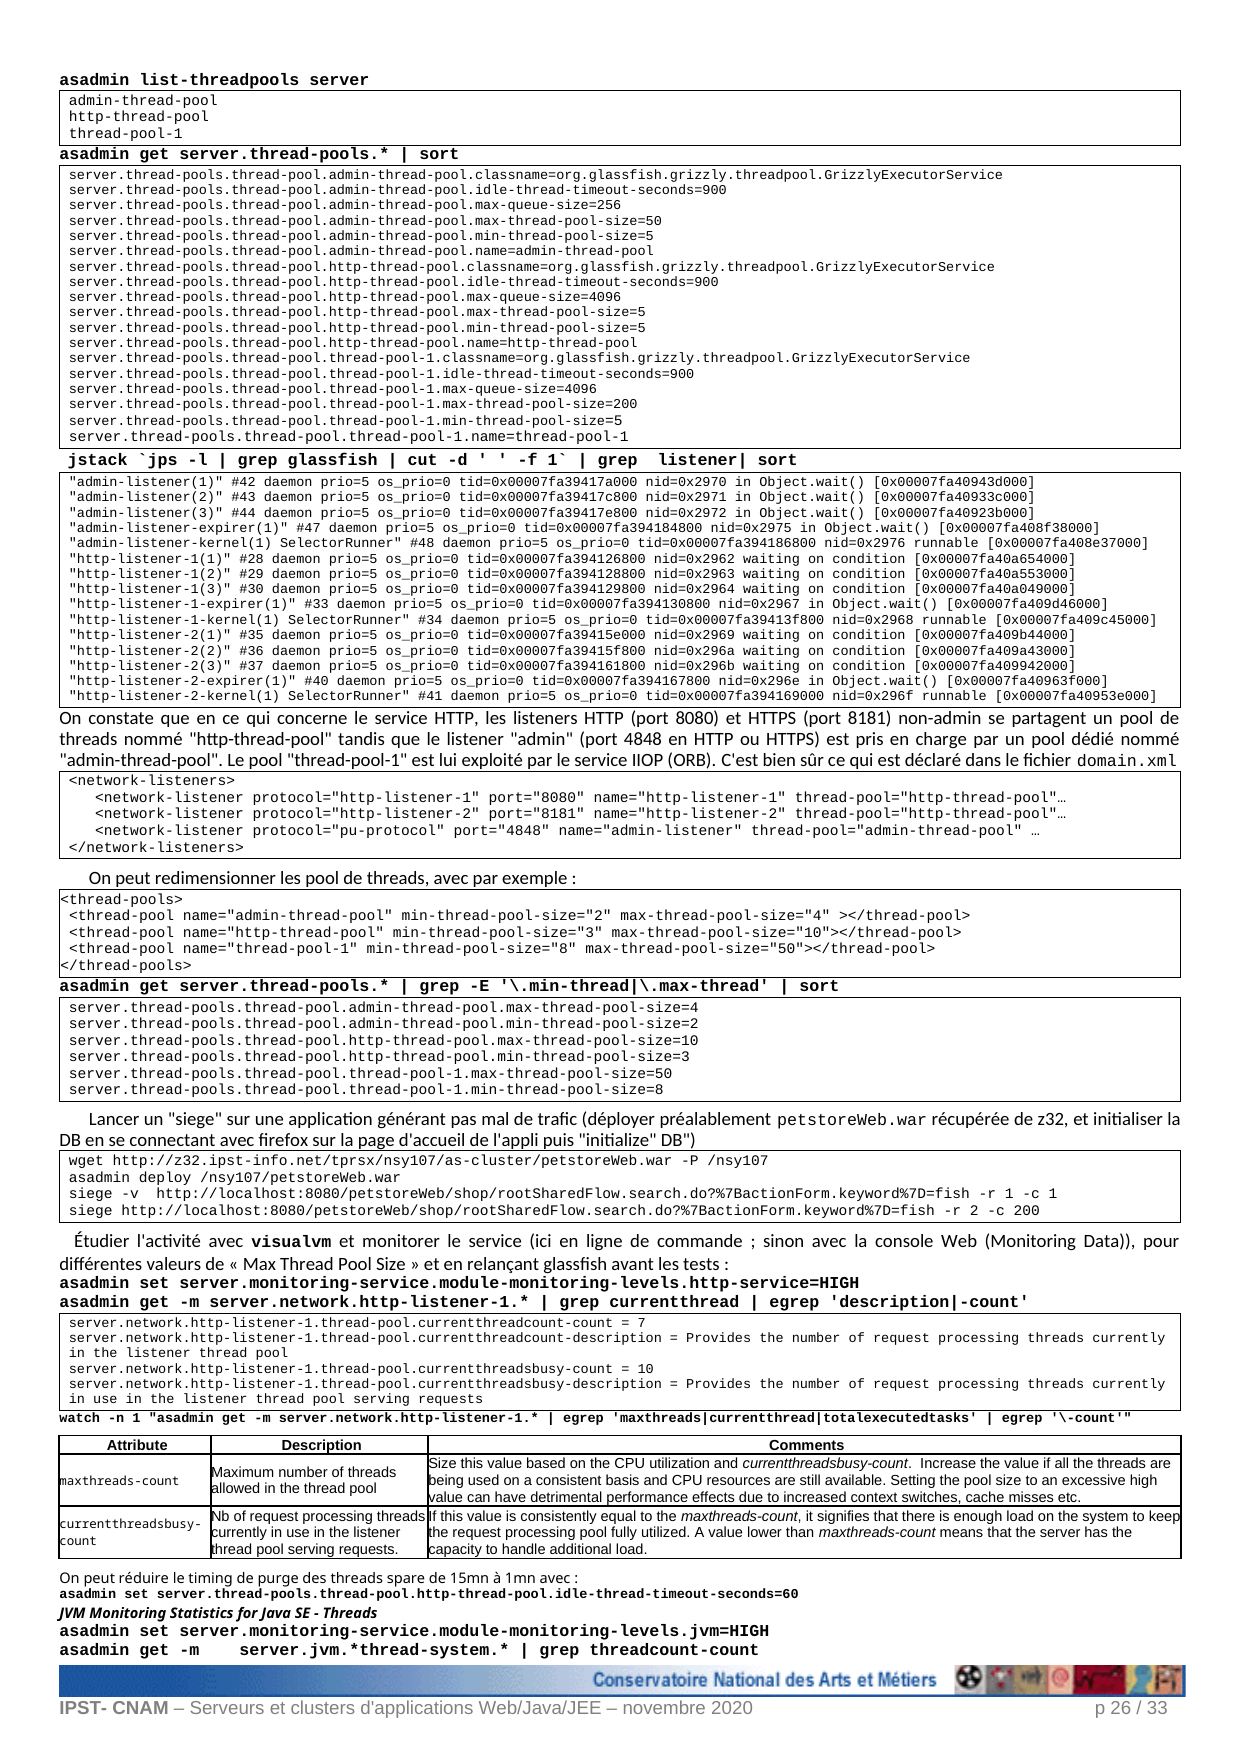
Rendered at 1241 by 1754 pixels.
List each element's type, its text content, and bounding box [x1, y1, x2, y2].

table_cell currentthreadsbusy-count [60, 1507, 210, 1557]
text <thread-pool name="thread-pool-1" min-thread-pool-size="8" max-thread-pool-size="50"></thread-pool> [60, 938, 1180, 955]
text server.thread-pools.thread-pool.thread-pool-1.max-queue-size=4096 [60, 379, 1180, 394]
text server.thread-pools.thread-pool.thread-pool-1.min-thread-pool-size=5 [60, 410, 1180, 426]
text wget http://z32.ipst-info.net/tprsx/nsy107/as-cluster/petstoreWeb.war -P /nsy107 [60, 1151, 1180, 1167]
text thread-pool-1 [60, 123, 1180, 145]
text JVM Monitoring Statistics for Java SE - Threads [59, 1603, 1181, 1623]
text asadmin list-threadpools server [59, 71, 1181, 90]
text asadmin set server.monitoring-service.module-monitoring-levels.http-service=HIGH [59, 1275, 1181, 1294]
text On constate que en ce qui concerne le service HTTP, les listeners HTTP (port 8080) et HTTPS (port 8181) non-admin se partagent un pool de threads nommé "http-thread-pool" tandis que le listener "admin" (port 4848 en HTTP ou HTTPS) est pris en charge par un pool dédié nommé "admin-thread-pool". Le pool "thread-pool-1" est lui exploité par le service IIOP (ORB). C'est bien sûr ce qui est déclaré dans le fichier domain.xml [59, 708, 1181, 771]
text On peut réduire le timing de purge des threads spare de 15mn à 1mn avec : [59, 1568, 1181, 1588]
text <thread-pool name="admin-thread-pool" min-thread-pool-size="2" max-thread-pool-size="4" ></thread-pool> [60, 905, 1180, 922]
text server.network.http-listener-1.thread-pool.currentthreadcount-count = 7 [60, 1314, 1180, 1328]
text "http-listener-1(3)" #30 daemon prio=5 os_prio=0 tid=0x00007fa394129800 nid=0x2964 waiting on condition [0x00007fa40a049000] [60, 579, 1180, 594]
text server.thread-pools.thread-pool.http-thread-pool.name=http-thread-pool [60, 333, 1180, 348]
text server.thread-pools.thread-pool.admin-thread-pool.min-thread-pool-size=2 [60, 1013, 1180, 1030]
text </network-listeners> [60, 837, 1180, 858]
text "admin-listener-expirer(1)" #47 daemon prio=5 os_prio=0 tid=0x00007fa394184800 nid=0x2975 in Object.wait() [0x00007fa408f38000] [60, 518, 1180, 533]
text "http-listener-1(2)" #29 daemon prio=5 os_prio=0 tid=0x00007fa394128800 nid=0x2963 waiting on condition [0x00007fa40a553000] [60, 564, 1180, 579]
text asadmin get -m server.network.http-listener-1.* | grep currentthread | egrep 'description|-count' [59, 1294, 1181, 1313]
text "admin-listener(3)" #44 daemon prio=5 os_prio=0 tid=0x00007fa39417e800 nid=0x2972 in Object.wait() [0x00007fa40923b000] [60, 503, 1180, 518]
text server.thread-pools.thread-pool.admin-thread-pool.idle-thread-timeout-seconds=900 [60, 180, 1180, 195]
text "admin-listener(1)" #42 daemon prio=5 os_prio=0 tid=0x00007fa39417a000 nid=0x2970 in Object.wait() [0x00007fa40943d000] [60, 473, 1180, 487]
text siege -v http://localhost:8080/petstoreWeb/shop/rootSharedFlow.search.do?%7BactionForm.keyword%7D=fish -r 1 -c 1 [60, 1183, 1180, 1200]
text On peut redimensionner les pool de threads, avec par exemple : [59, 866, 1181, 889]
text Lancer un "siege" sur une application générant pas mal de trafic (déployer préalablement petstoreWeb.war récupérée de z32, et initialiser la DB en se connectant avec firefox sur la page d'accueil de l'appli puis "initialize" DB") [59, 1108, 1181, 1150]
text "http-listener-2(1)" #35 daemon prio=5 os_prio=0 tid=0x00007fa39415e000 nid=0x2969 waiting on condition [0x00007fa409b44000] [60, 625, 1180, 641]
text server.thread-pools.thread-pool.admin-thread-pool.classname=org.glassfish.grizzly.threadpool.GrizzlyExecutorService [60, 166, 1180, 180]
text asadmin deploy /nsy107/petstoreWeb.war [60, 1167, 1180, 1183]
text <thread-pools> [60, 890, 1180, 905]
text server.thread-pools.thread-pool.thread-pool-1.min-thread-pool-size=8 [60, 1079, 1180, 1101]
table_cell Nb of request processing threads currently in use in the listener thread pool serving requests. [212, 1507, 427, 1557]
text "http-listener-2-expirer(1)" #40 daemon prio=5 os_prio=0 tid=0x00007fa394167800 nid=0x296e in Object.wait() [0x00007fa40963f000] [60, 671, 1180, 686]
text server.thread-pools.thread-pool.http-thread-pool.max-queue-size=4096 [60, 287, 1180, 302]
text watch -n 1 "asadmin get -m server.network.http-listener-1.* | egrep 'maxthreads|currentthread|totalexecutedtasks' | egrep '\-count'" [59, 1411, 1181, 1426]
text server.thread-pools.thread-pool.admin-thread-pool.max-queue-size=256 [60, 195, 1180, 211]
table_cell maxthreads-count [60, 1455, 210, 1505]
text <network-listener protocol="http-listener-2" port="8181" name="http-listener-2" thread-pool="http-thread-pool"… [60, 804, 1180, 820]
text server.thread-pools.thread-pool.thread-pool-1.name=thread-pool-1 [60, 426, 1180, 448]
text siege http://localhost:8080/petstoreWeb/shop/rootSharedFlow.search.do?%7BactionForm.keyword%7D=fish -r 2 -c 200 [60, 1200, 1180, 1222]
text server.thread-pools.thread-pool.http-thread-pool.min-thread-pool-size=5 [60, 318, 1180, 333]
text "http-listener-2(2)" #36 daemon prio=5 os_prio=0 tid=0x00007fa39415f800 nid=0x296a waiting on condition [0x00007fa409a43000] [60, 641, 1180, 656]
text <network-listener protocol="pu-protocol" port="4848" name="admin-listener" thread-pool="admin-thread-pool" … [60, 820, 1180, 837]
text "http-listener-1(1)" #28 daemon prio=5 os_prio=0 tid=0x00007fa394126800 nid=0x2962 waiting on condition [0x00007fa40a654000] [60, 549, 1180, 564]
text admin-thread-pool [60, 91, 1180, 106]
text "admin-listener-kernel(1) SelectorRunner" #48 daemon prio=5 os_prio=0 tid=0x00007fa394186800 nid=0x2976 runnable [0x00007fa408e37000] [60, 533, 1180, 549]
text <network-listener protocol="http-listener-1" port="8080" name="http-listener-1" thread-pool="http-thread-pool"… [60, 787, 1180, 804]
text server.thread-pools.thread-pool.http-thread-pool.max-thread-pool-size=5 [60, 302, 1180, 318]
text asadmin get server.thread-pools.* | grep -E '\.min-thread|\.max-thread' | sort [59, 978, 1181, 997]
text <network-listeners> [60, 772, 1180, 787]
text server.thread-pools.thread-pool.http-thread-pool.idle-thread-timeout-seconds=900 [60, 272, 1180, 287]
text asadmin set server.monitoring-service.module-monitoring-levels.jvm=HIGH [59, 1623, 1181, 1642]
table_header Comments [429, 1436, 1180, 1453]
text server.thread-pools.thread-pool.admin-thread-pool.min-thread-pool-size=5 [60, 226, 1180, 241]
table_cell Size this value based on the CPU utilization and currentthreadsbusy-count. Increase the value if all the threads are being used on a consistent basis and CPU resources are still available. Setting the pool size to an excessive high value can have detrimental performance effects due to increased context switches, cache misses etc. [429, 1455, 1180, 1505]
table_cell If this value is consistently equal to the maxthreads-count, it signifies that there is enough load on the system to keep the request processing pool fully utilized. A value lower than maxthreads-count means that the server has the capacity to handle additional load. [429, 1507, 1180, 1557]
text </thread-pools> [60, 955, 1180, 977]
table_header Description [212, 1436, 427, 1453]
text server.thread-pools.thread-pool.http-thread-pool.classname=org.glassfish.grizzly.threadpool.GrizzlyExecutorService [60, 257, 1180, 272]
text "http-listener-1-kernel(1) SelectorRunner" #34 daemon prio=5 os_prio=0 tid=0x00007fa39413f800 nid=0x2968 runnable [0x00007fa409c45000] [60, 610, 1180, 625]
text "admin-listener(2)" #43 daemon prio=5 os_prio=0 tid=0x00007fa39417c800 nid=0x2971 in Object.wait() [0x00007fa40933c000] [60, 487, 1180, 503]
text "http-listener-1-expirer(1)" #33 daemon prio=5 os_prio=0 tid=0x00007fa394130800 nid=0x2967 in Object.wait() [0x00007fa409d46000] [60, 594, 1180, 610]
text server.network.http-listener-1.thread-pool.currentthreadcount-description = Provides the number of request processing threads currently in the listener thread pool [60, 1328, 1180, 1359]
text server.thread-pools.thread-pool.thread-pool-1.classname=org.glassfish.grizzly.threadpool.GrizzlyExecutorService [60, 348, 1180, 364]
text server.thread-pools.thread-pool.http-thread-pool.min-thread-pool-size=3 [60, 1046, 1180, 1063]
text server.thread-pools.thread-pool.thread-pool-1.idle-thread-timeout-seconds=900 [60, 364, 1180, 379]
text server.network.http-listener-1.thread-pool.currentthreadsbusy-count = 10 [60, 1359, 1180, 1374]
table_cell Maximum number of threads allowed in the thread pool [212, 1455, 427, 1505]
text "http-listener-2(3)" #37 daemon prio=5 os_prio=0 tid=0x00007fa394161800 nid=0x296b waiting on condition [0x00007fa409942000] [60, 656, 1180, 671]
table_header Attribute [60, 1436, 210, 1453]
text Étudier l'activité avec visualvm et monitorer le service (ici en ligne de commande ; sinon avec la console Web (Monitoring Data)), pour différentes valeurs de « Max Thread Pool Size » et en relançant glassfish avant les tests : [59, 1229, 1181, 1275]
text server.thread-pools.thread-pool.thread-pool-1.max-thread-pool-size=50 [60, 1063, 1180, 1079]
text asadmin set server.thread-pools.thread-pool.http-thread-pool.idle-thread-timeout-seconds=60 [59, 1588, 1181, 1603]
text asadmin get server.thread-pools.* | sort [59, 146, 1181, 165]
text server.thread-pools.thread-pool.thread-pool-1.max-thread-pool-size=200 [60, 394, 1180, 410]
text "http-listener-2-kernel(1) SelectorRunner" #41 daemon prio=5 os_prio=0 tid=0x00007fa394169000 nid=0x296f runnable [0x00007fa40953e000] [60, 686, 1180, 707]
text jstack `jps -l | grep glassfish | cut -d ' ' -f 1` | grep listener| sort [59, 449, 1181, 472]
text server.thread-pools.thread-pool.admin-thread-pool.name=admin-thread-pool [60, 241, 1180, 257]
text server.thread-pools.thread-pool.admin-thread-pool.max-thread-pool-size=4 [60, 998, 1180, 1013]
text asadmin get -m server.jvm.*thread-system.* | grep threadcount-count [59, 1642, 1181, 1661]
text http-thread-pool [60, 106, 1180, 123]
text <thread-pool name="http-thread-pool" min-thread-pool-size="3" max-thread-pool-size="10"></thread-pool> [60, 922, 1180, 938]
text server.thread-pools.thread-pool.http-thread-pool.max-thread-pool-size=10 [60, 1030, 1180, 1046]
text server.thread-pools.thread-pool.admin-thread-pool.max-thread-pool-size=50 [60, 211, 1180, 226]
text server.network.http-listener-1.thread-pool.currentthreadsbusy-description = Provides the number of request processing threads currently in use in the listener thread pool serving requests [60, 1374, 1180, 1410]
